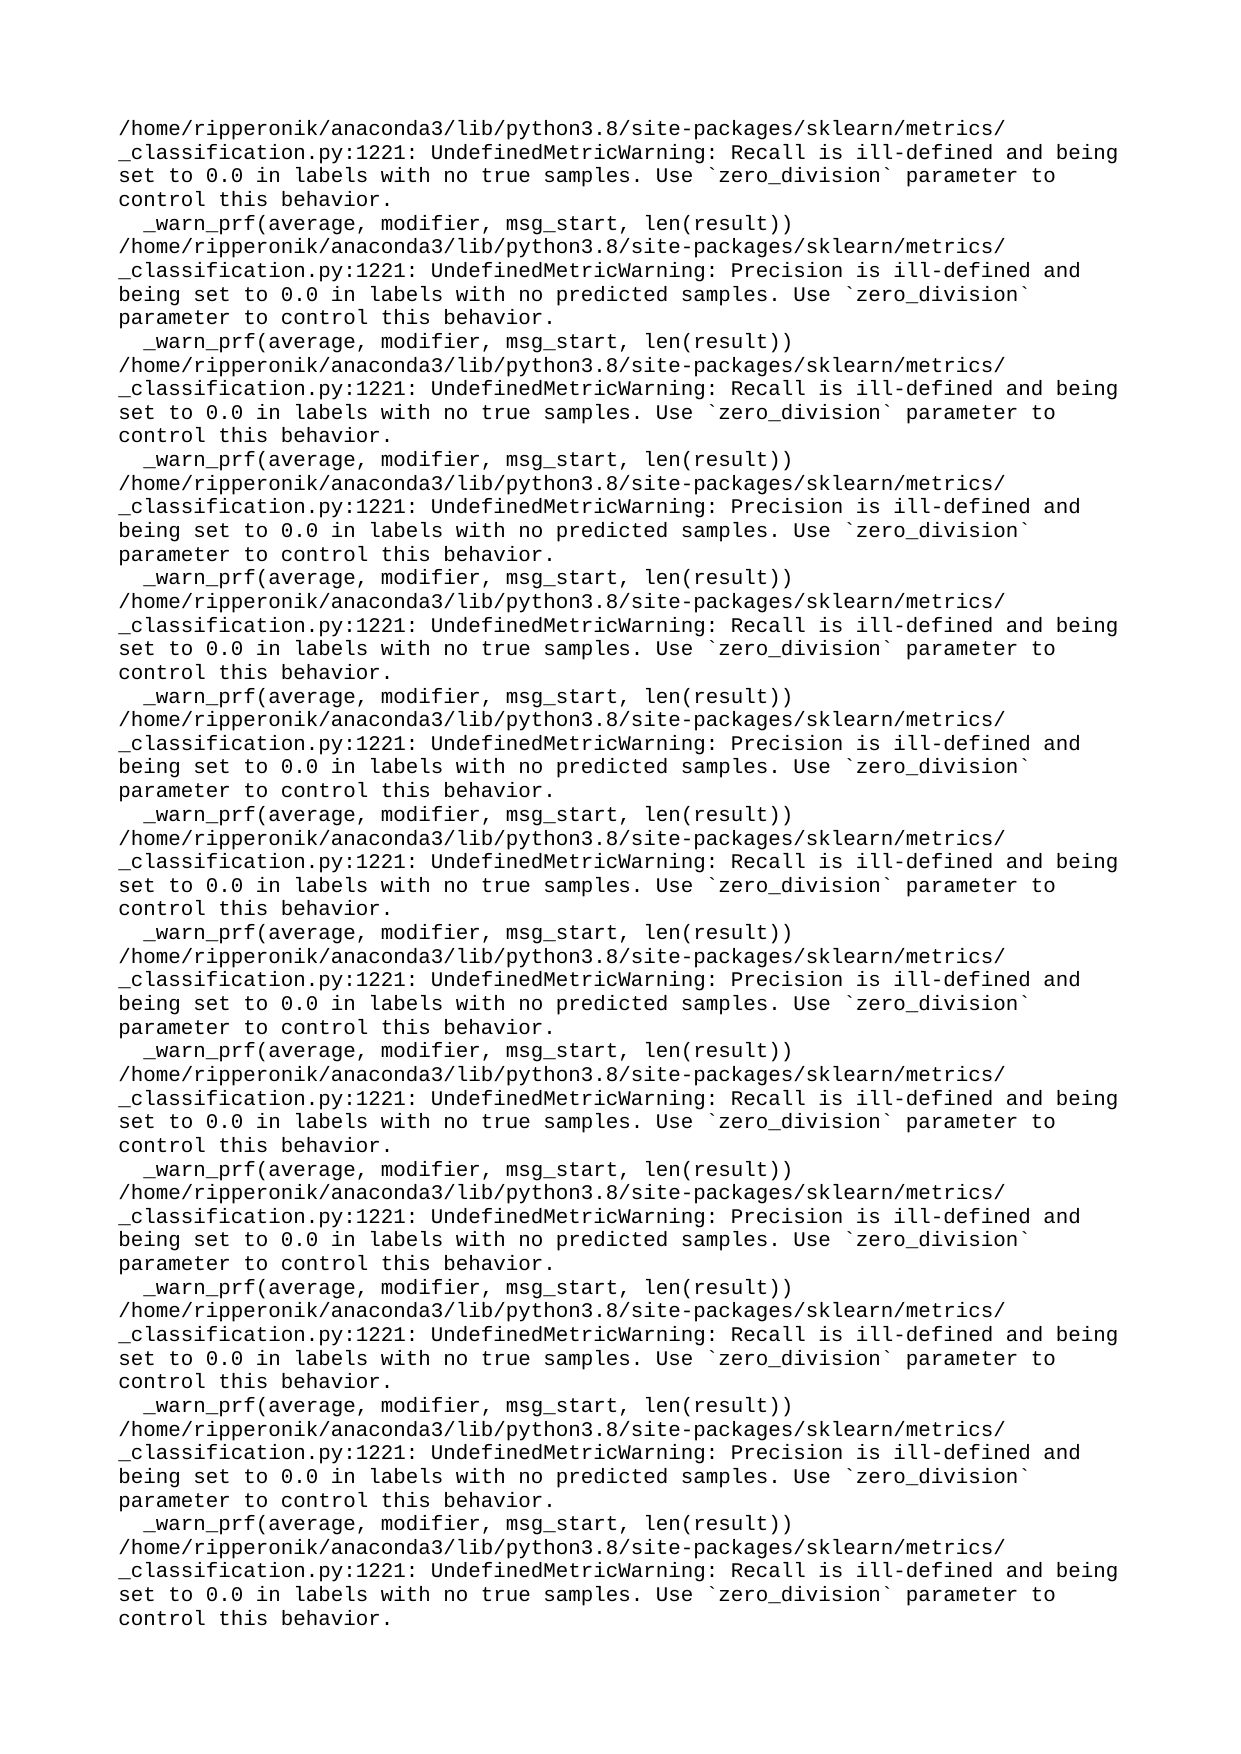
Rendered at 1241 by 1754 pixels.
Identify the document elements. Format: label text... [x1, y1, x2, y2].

text /home/ripperonik/anaconda3/lib/python3.8/site-packages/sklearn/metrics/_classification.py:1221: UndefinedMetricWarning: Precision is ill-defined and being set to 0.0 in labels with no predicted samples. Use `zero_division` parameter to control this behavior. [118, 946, 1122, 1040]
text /home/ripperonik/anaconda3/lib/python3.8/site-packages/sklearn/metrics/_classification.py:1221: UndefinedMetricWarning: Recall is ill-defined and being set to 0.0 in labels with no true samples. Use `zero_division` parameter to control this behavior. [118, 1064, 1122, 1158]
text /home/ripperonik/anaconda3/lib/python3.8/site-packages/sklearn/metrics/_classification.py:1221: UndefinedMetricWarning: Recall is ill-defined and being set to 0.0 in labels with no true samples. Use `zero_division` parameter to control this behavior. [118, 118, 1122, 213]
text _warn_prf(average, modifier, msg_start, len(result)) [118, 331, 1122, 354]
text _warn_prf(average, modifier, msg_start, len(result)) [118, 1277, 1122, 1300]
text _warn_prf(average, modifier, msg_start, len(result)) [118, 1040, 1122, 1064]
text _warn_prf(average, modifier, msg_start, len(result)) [118, 922, 1122, 946]
text _warn_prf(average, modifier, msg_start, len(result)) [118, 686, 1122, 709]
text /home/ripperonik/anaconda3/lib/python3.8/site-packages/sklearn/metrics/_classification.py:1221: UndefinedMetricWarning: Precision is ill-defined and being set to 0.0 in labels with no predicted samples. Use `zero_division` parameter to control this behavior. [118, 1419, 1122, 1513]
text _warn_prf(average, modifier, msg_start, len(result)) [118, 1158, 1122, 1182]
text /home/ripperonik/anaconda3/lib/python3.8/site-packages/sklearn/metrics/_classification.py:1221: UndefinedMetricWarning: Precision is ill-defined and being set to 0.0 in labels with no predicted samples. Use `zero_division` parameter to control this behavior. [118, 1182, 1122, 1277]
text _warn_prf(average, modifier, msg_start, len(result)) [118, 804, 1122, 827]
text _warn_prf(average, modifier, msg_start, len(result)) [118, 213, 1122, 236]
text /home/ripperonik/anaconda3/lib/python3.8/site-packages/sklearn/metrics/_classification.py:1221: UndefinedMetricWarning: Recall is ill-defined and being set to 0.0 in labels with no true samples. Use `zero_division` parameter to control this behavior. [118, 354, 1122, 449]
text /home/ripperonik/anaconda3/lib/python3.8/site-packages/sklearn/metrics/_classification.py:1221: UndefinedMetricWarning: Precision is ill-defined and being set to 0.0 in labels with no predicted samples. Use `zero_division` parameter to control this behavior. [118, 236, 1122, 331]
text /home/ripperonik/anaconda3/lib/python3.8/site-packages/sklearn/metrics/_classification.py:1221: UndefinedMetricWarning: Precision is ill-defined and being set to 0.0 in labels with no predicted samples. Use `zero_division` parameter to control this behavior. [118, 473, 1122, 567]
text /home/ripperonik/anaconda3/lib/python3.8/site-packages/sklearn/metrics/_classification.py:1221: UndefinedMetricWarning: Recall is ill-defined and being set to 0.0 in labels with no true samples. Use `zero_division` parameter to control this behavior. [118, 827, 1122, 922]
text /home/ripperonik/anaconda3/lib/python3.8/site-packages/sklearn/metrics/_classification.py:1221: UndefinedMetricWarning: Recall is ill-defined and being set to 0.0 in labels with no true samples. Use `zero_division` parameter to control this behavior. [118, 591, 1122, 686]
text /home/ripperonik/anaconda3/lib/python3.8/site-packages/sklearn/metrics/_classification.py:1221: UndefinedMetricWarning: Recall is ill-defined and being set to 0.0 in labels with no true samples. Use `zero_division` parameter to control this behavior. [118, 1300, 1122, 1395]
text _warn_prf(average, modifier, msg_start, len(result)) [118, 449, 1122, 473]
text _warn_prf(average, modifier, msg_start, len(result)) [118, 567, 1122, 591]
text _warn_prf(average, modifier, msg_start, len(result)) [118, 1513, 1122, 1537]
text /home/ripperonik/anaconda3/lib/python3.8/site-packages/sklearn/metrics/_classification.py:1221: UndefinedMetricWarning: Precision is ill-defined and being set to 0.0 in labels with no predicted samples. Use `zero_division` parameter to control this behavior. [118, 709, 1122, 804]
text /home/ripperonik/anaconda3/lib/python3.8/site-packages/sklearn/metrics/_classification.py:1221: UndefinedMetricWarning: Recall is ill-defined and being set to 0.0 in labels with no true samples. Use `zero_division` parameter to control this behavior. [118, 1537, 1122, 1631]
text _warn_prf(average, modifier, msg_start, len(result)) [118, 1395, 1122, 1419]
